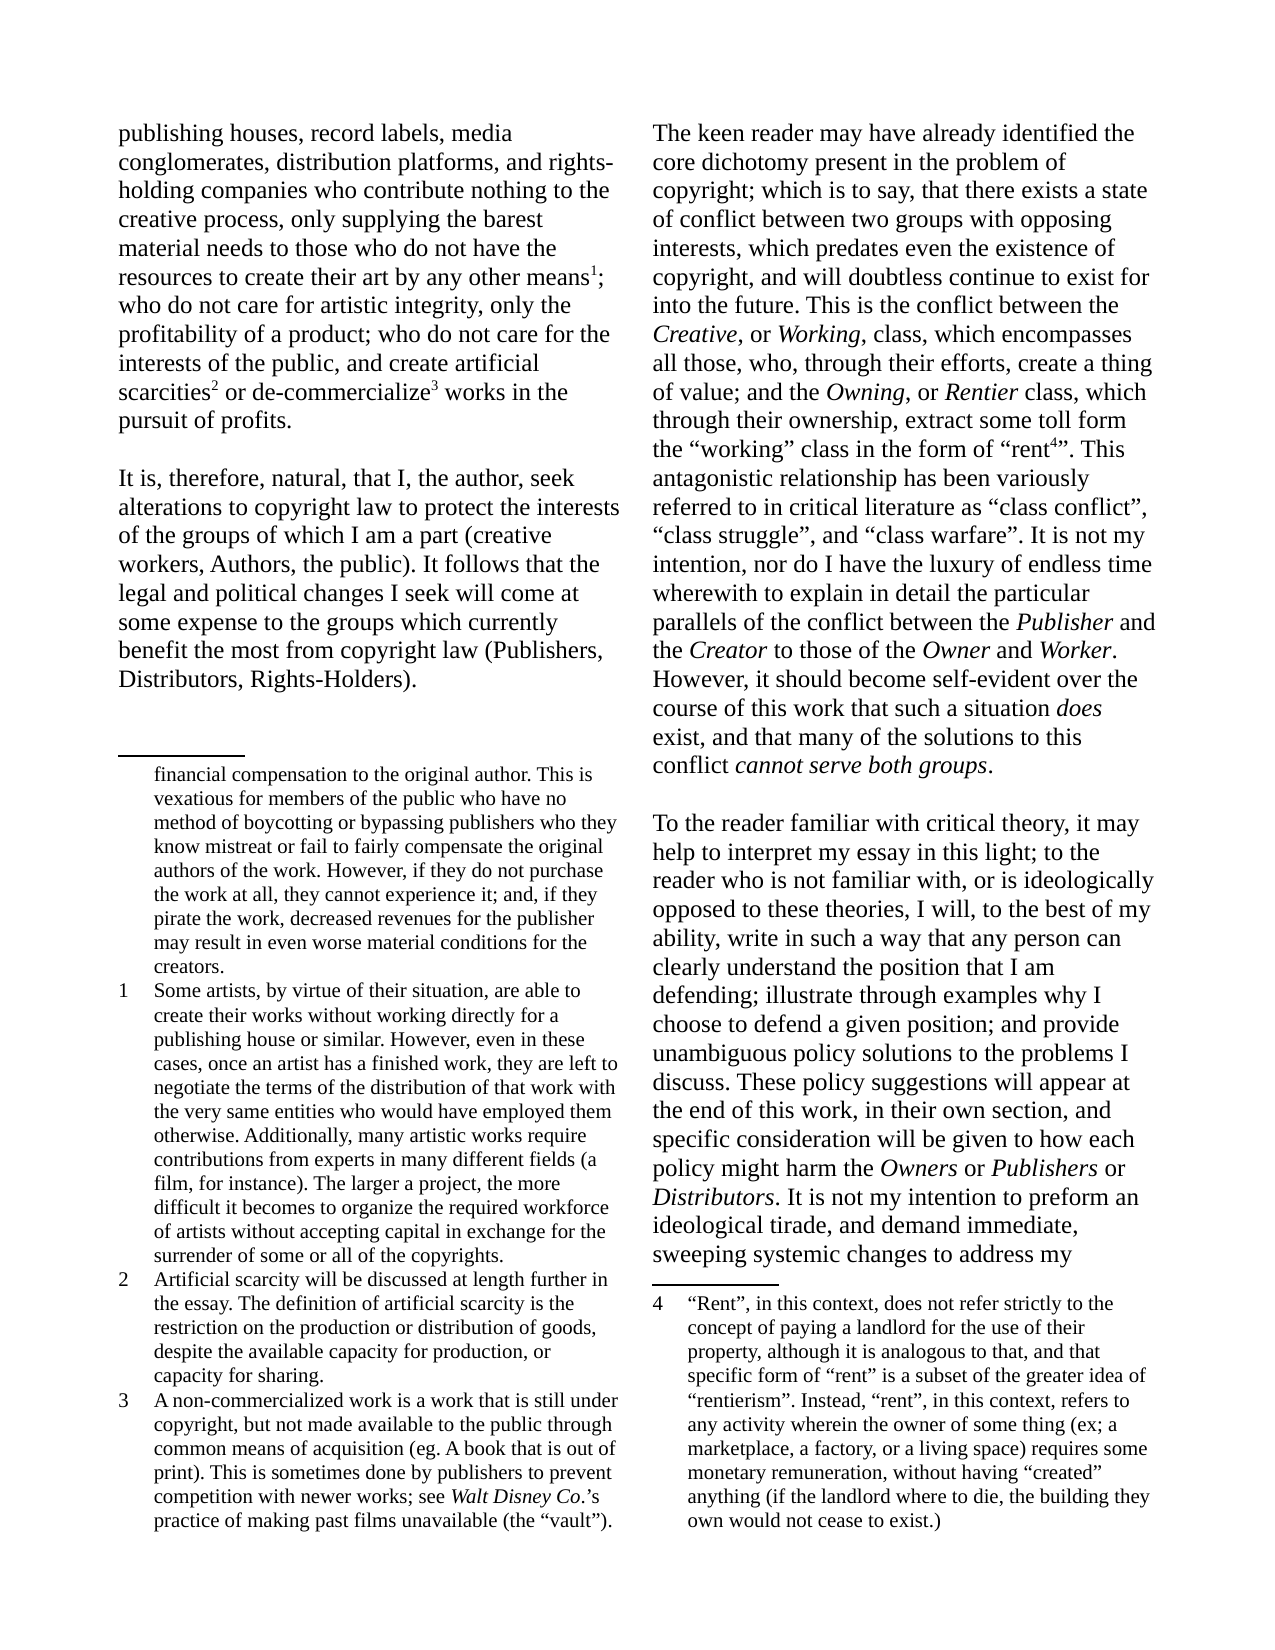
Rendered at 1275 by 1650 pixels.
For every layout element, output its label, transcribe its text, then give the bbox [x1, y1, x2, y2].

text The keen reader may have already identified the core dichotomy present in the problem of copyright; which is to say, that there exists a state of conflict between two groups with opposing interests, which predates even the existence of copyright, and will doubtless continue to exist for into the future. This is the conflict between the Creative, or Working, class, which encompasses all those, who, through their efforts, create a thing of value; and the Owning, or Rentier class, which through their ownership, extract some toll form the “working” class in the form of “rent”. This antagonistic relationship has been variously referred to in critical literature as “class conflict”, “class struggle”, and “class warfare”. It is not my intention, nor do I have the luxury of endless time wherewith to explain in detail the particular parallels of the conflict between the Publisher and the Creator to those of the Owner and Worker. However, it should become self-evident over the course of this work that such a situation does exist, and that many of the solutions to this conflict cannot serve both groups. [652, 118, 1157, 779]
text The problems outlined in this introduction, which result in copyright ultimately failing to benefit both authors and consumers, are not exclusive to one industry; similar problems, and similar horrific injustices against authors in the name of profits for publishers, exist across every medium for which copyright exists. Musicians, writers, actors, reporters, and more-- any person who creates, for a living, a work that can be copyrighted-- these people are exploited by a system that was designed to protect not them, nor the public who consumes their products, but the publishing houses, record labels, media conglomerates, distribution platforms, and rights-holding companies who contribute nothing to the creative process, only supplying the barest material needs to those who do not have the resources to create their art by any other means; who do not care for artistic integrity, only the profitability of a product; who do not care for the interests of the public, and create artificial scarcities or de-commercialize works in the pursuit of profits. [118, 118, 623, 434]
text Artificial scarcity will be discussed at length further in the essay. The definition of artificial scarcity is the restriction on the production or distribution of goods, despite the available capacity for production, or capacity for sharing. [118, 1267, 623, 1387]
text To the reader familiar with critical theory, it may help to interpret my essay in this light; to the reader who is not familiar with, or is ideologically opposed to these theories, I will, to the best of my ability, write in such a way that any person can clearly understand the position that I am defending; illustrate through examples why I choose to defend a given position; and provide unambiguous policy solutions to the problems I discuss. These policy suggestions will appear at the end of this work, in their own section, and specific consideration will be given to how each policy might harm the Owners or Publishers or Distributors. It is not my intention to preform an ideological tirade, and demand immediate, sweeping systemic changes to address my [652, 808, 1157, 1268]
text It is, therefore, natural, that I, the author, seek alterations to copyright law to protect the interests of the groups of which I am a part (creative workers, Authors, the public). It follows that the legal and political changes I seek will come at some expense to the groups which currently benefit the most from copyright law (Publishers, Distributors, Rights-Holders). [118, 463, 623, 693]
text A non-commercialized work is a work that is still under copyright, but not made available to the public through common means of acquisition (eg. A book that is out of print). This is sometimes done by publishers to prevent competition with newer works; see Walt Disney Co.’s practice of making past films unavailable (the “vault”). [118, 1387, 623, 1532]
text financial compensation to the original author. This is vexatious for members of the public who have no method of boycotting or bypassing publishers who they know mistreat or fail to fairly compensate the original authors of the work. However, if they do not purchase the work at all, they cannot experience it; and, if they pirate the work, decreased revenues for the publisher may result in even worse material conditions for the creators. [118, 762, 623, 978]
text “Rent”, in this context, does not refer strictly to the concept of paying a landlord for the use of their property, although it is analogous to that, and that specific form of “rent” is a subset of the greater idea of “rentierism”. Instead, “rent”, in this context, refers to any activity wherein the owner of some thing (ex; a marketplace, a factory, or a living space) requires some monetary remuneration, without having “created” anything (if the landlord where to die, the building they own would not cease to exist.) [652, 1291, 1157, 1532]
text Some artists, by virtue of their situation, are able to create their works without working directly for a publishing house or similar. However, even in these cases, once an artist has a finished work, they are left to negotiate the terms of the distribution of that work with the very same entities who would have employed them otherwise. Additionally, many artistic works require contributions from experts in many different fields (a film, for instance). The larger a project, the more difficult it becomes to organize the required workforce of artists without accepting capital in exchange for the surrender of some or all of the copyrights. [118, 978, 623, 1267]
